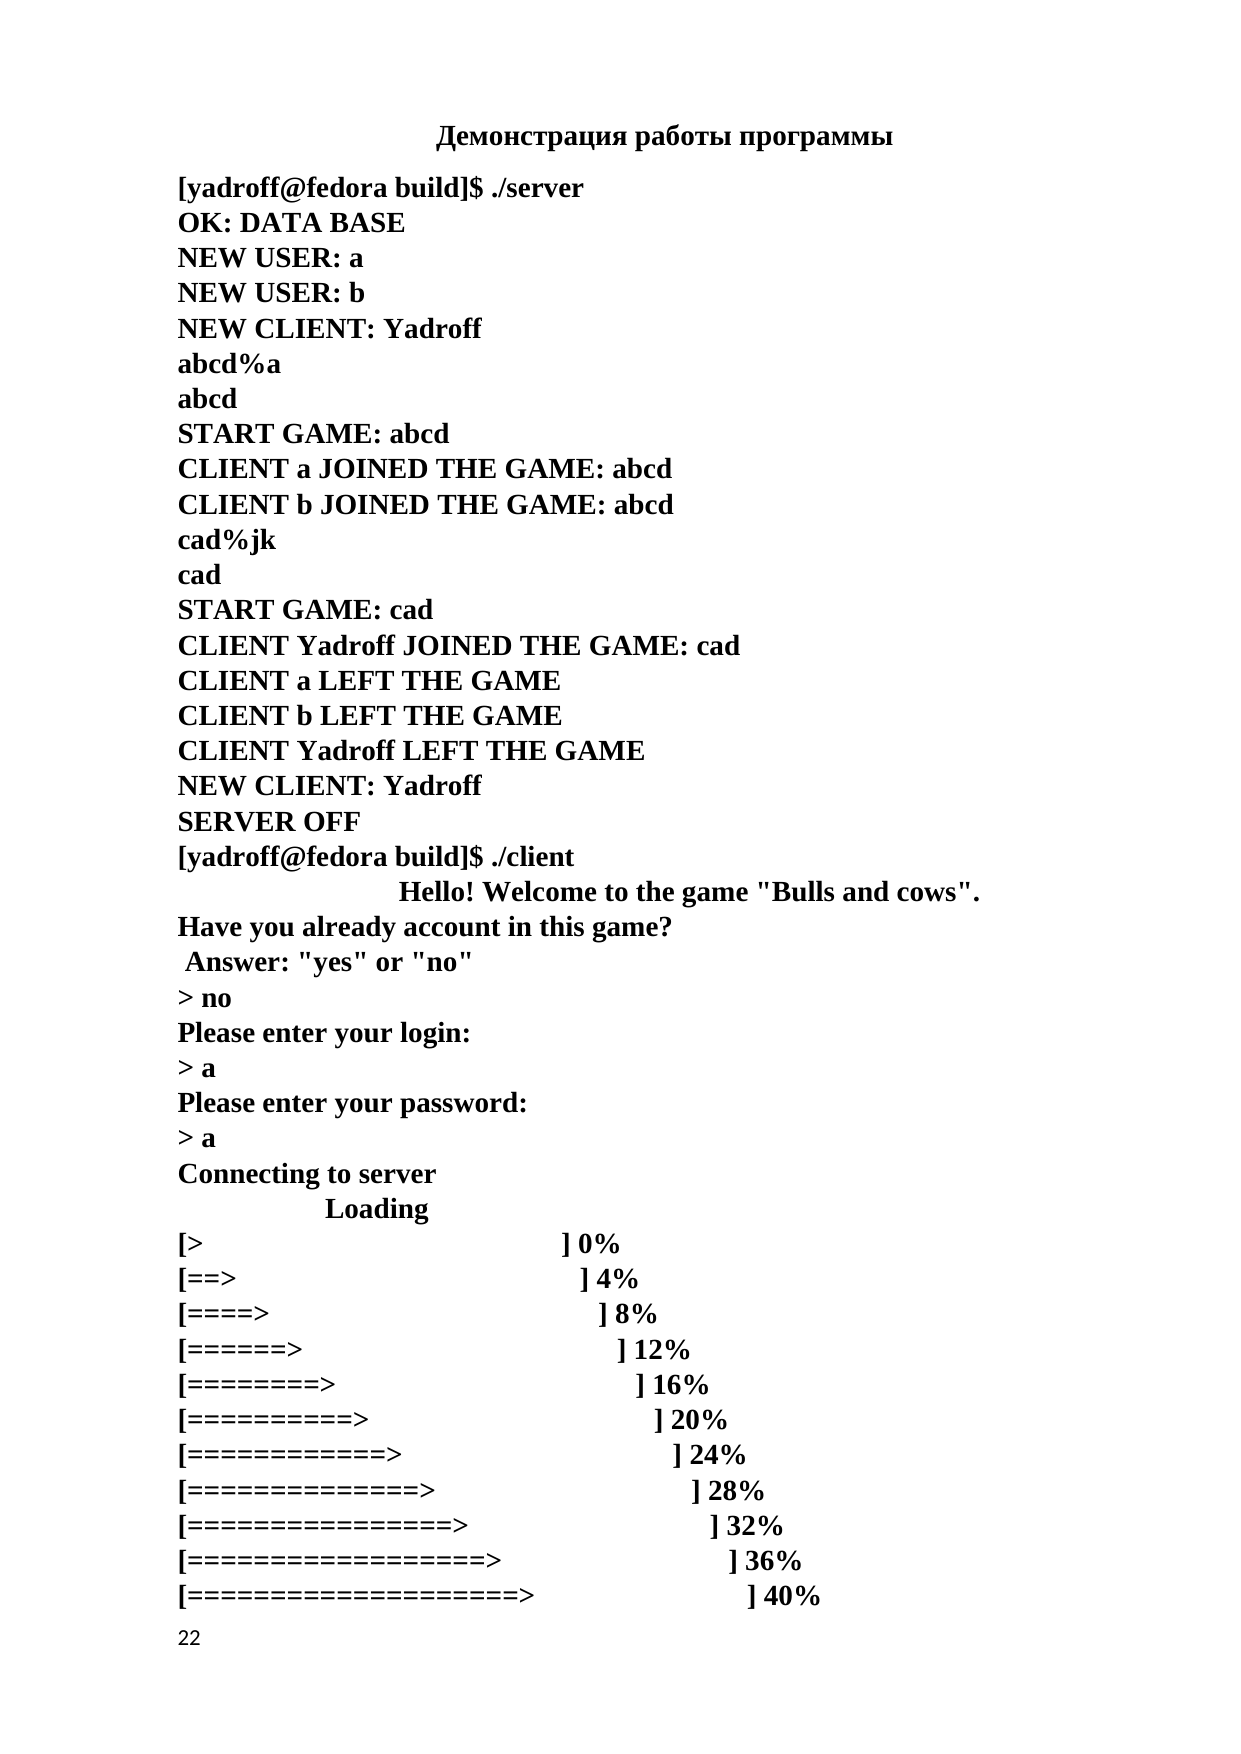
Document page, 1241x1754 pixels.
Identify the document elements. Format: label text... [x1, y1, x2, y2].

text CLIENT b LEFT THE GAME [177, 698, 1152, 732]
text cad [177, 557, 1152, 591]
text CLIENT a JOINED THE GAME: abcd [177, 452, 1152, 485]
text OK: DATA BASE [177, 205, 1152, 239]
text [======> ] 12% [177, 1332, 1152, 1365]
text NEW CLIENT: Yadroff [177, 311, 1152, 344]
text CLIENT Yadroff LEFT THE GAME [177, 733, 1152, 767]
text [================> ] 32% [177, 1508, 1152, 1541]
text Hello! Welcome to the game "Bulls and cows". [177, 874, 1152, 908]
text > a [177, 1050, 1152, 1084]
text [============> ] 24% [177, 1437, 1152, 1471]
text Please enter your password: [177, 1085, 1152, 1119]
text CLIENT b JOINED THE GAME: abcd [177, 487, 1152, 520]
text [yadroff@fedora build]$ ./server [177, 170, 1152, 203]
text [> ] 0% [177, 1226, 1152, 1260]
text START GAME: cad [177, 592, 1152, 626]
text abcd%a [177, 346, 1152, 379]
text [==============> ] 28% [177, 1473, 1152, 1506]
text [==> ] 4% [177, 1261, 1152, 1295]
text Демонстрация работы программы [177, 118, 1152, 152]
text NEW USER: a [177, 240, 1152, 274]
text [yadroff@fedora build]$ ./client [177, 839, 1152, 872]
text [========> ] 16% [177, 1367, 1152, 1401]
text CLIENT Yadroff JOINED THE GAME: cad [177, 628, 1152, 661]
text NEW USER: b [177, 276, 1152, 309]
text SERVER OFF [177, 804, 1152, 837]
text > a [177, 1121, 1152, 1154]
text [==========> ] 20% [177, 1402, 1152, 1436]
text Have you already account in this game? [177, 909, 1152, 943]
text [==================> ] 36% [177, 1543, 1152, 1577]
text [====================> ] 40% [177, 1578, 1152, 1612]
text Answer: "yes" or "no" [177, 944, 1152, 978]
text > no [177, 980, 1152, 1013]
text [====> ] 8% [177, 1297, 1152, 1330]
text START GAME: abcd [177, 416, 1152, 450]
text cad%jk [177, 522, 1152, 556]
text CLIENT a LEFT THE GAME [177, 663, 1152, 696]
text NEW CLIENT: Yadroff [177, 768, 1152, 802]
text Loading [177, 1191, 1152, 1224]
text abcd [177, 381, 1152, 415]
text Please enter your login: [177, 1015, 1152, 1048]
text Connecting to server [177, 1156, 1152, 1189]
